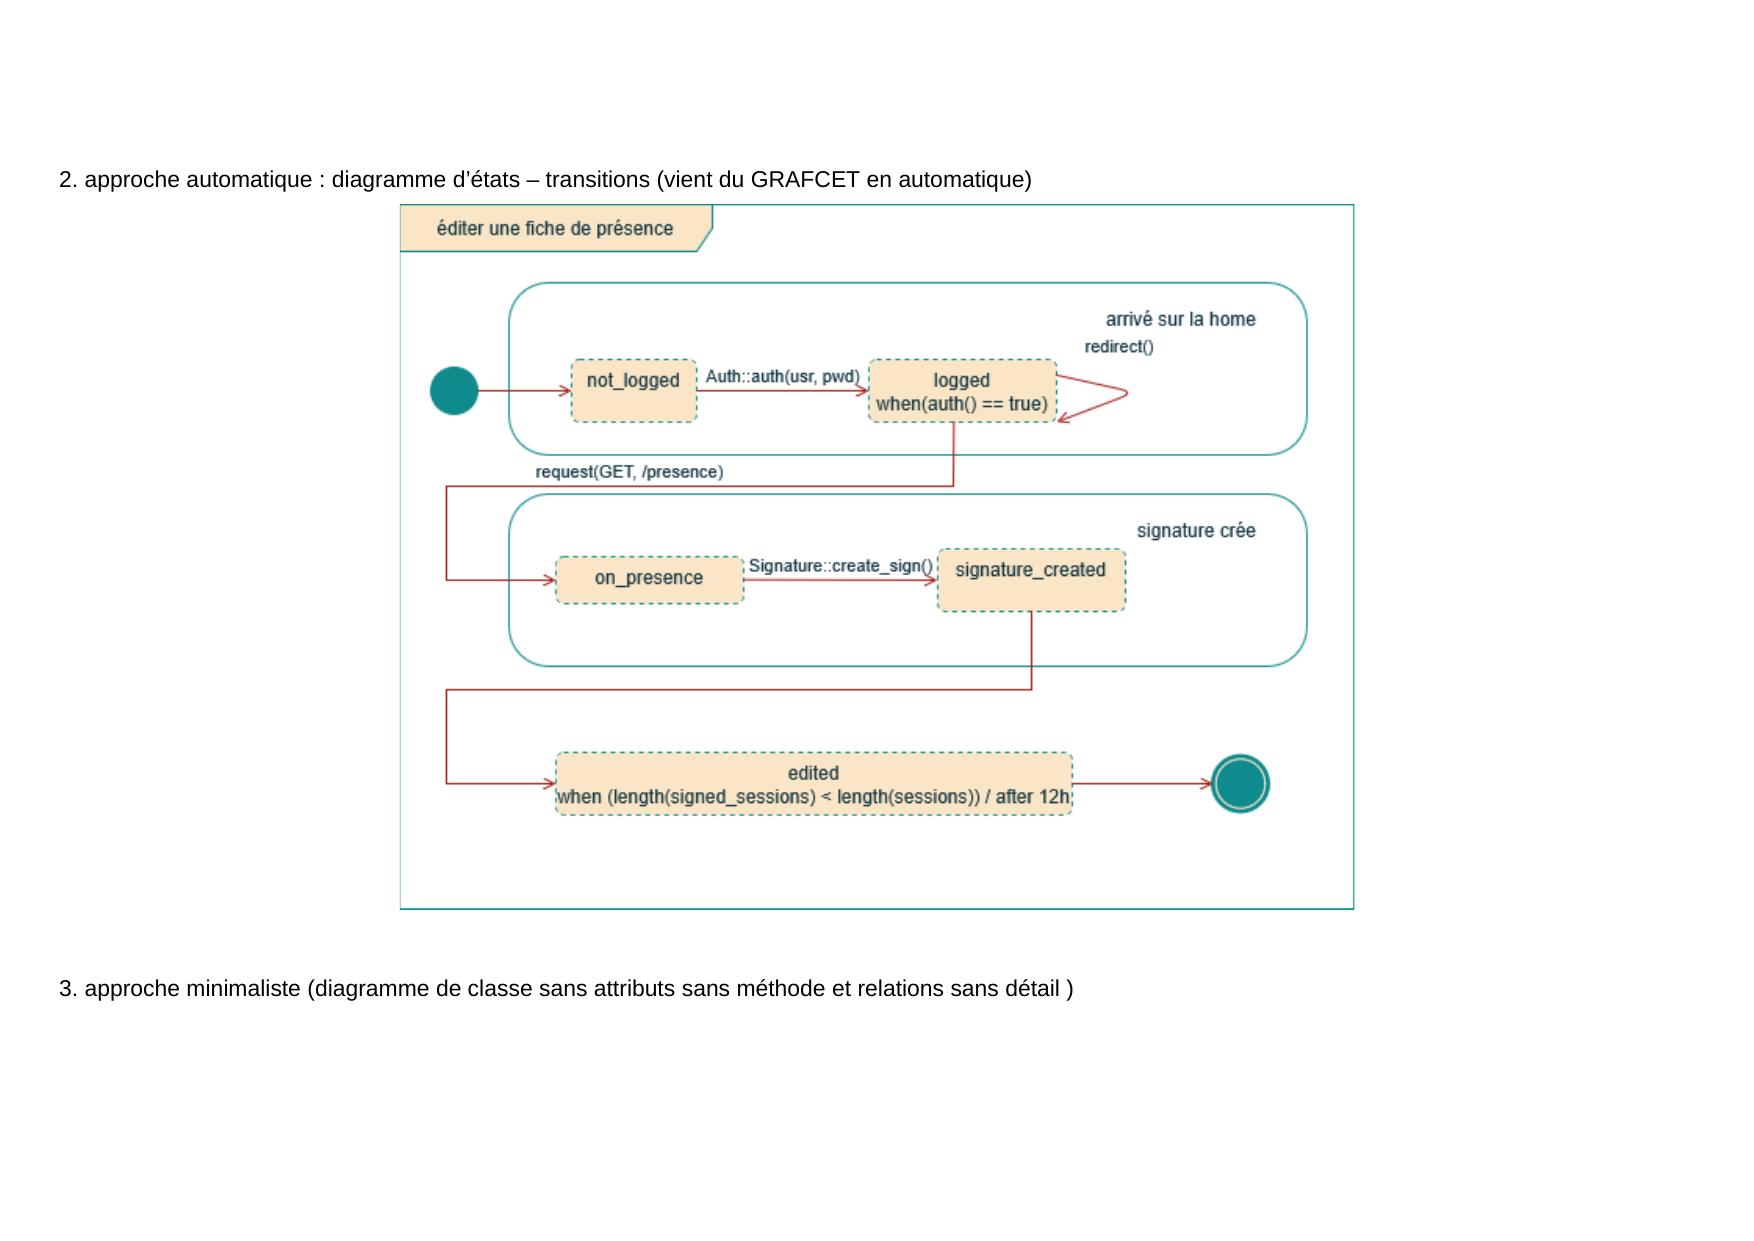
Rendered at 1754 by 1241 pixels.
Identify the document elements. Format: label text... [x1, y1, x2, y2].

subtitle 2. approche automatique : diagramme d’états – transitions (vient du GRAFCET en automatique) [59, 166, 1695, 192]
picture [399, 204, 1355, 910]
subtitle 3. approche minimaliste (diagramme de classe sans attributs sans méthode et relations sans détail ) [59, 974, 1695, 1001]
